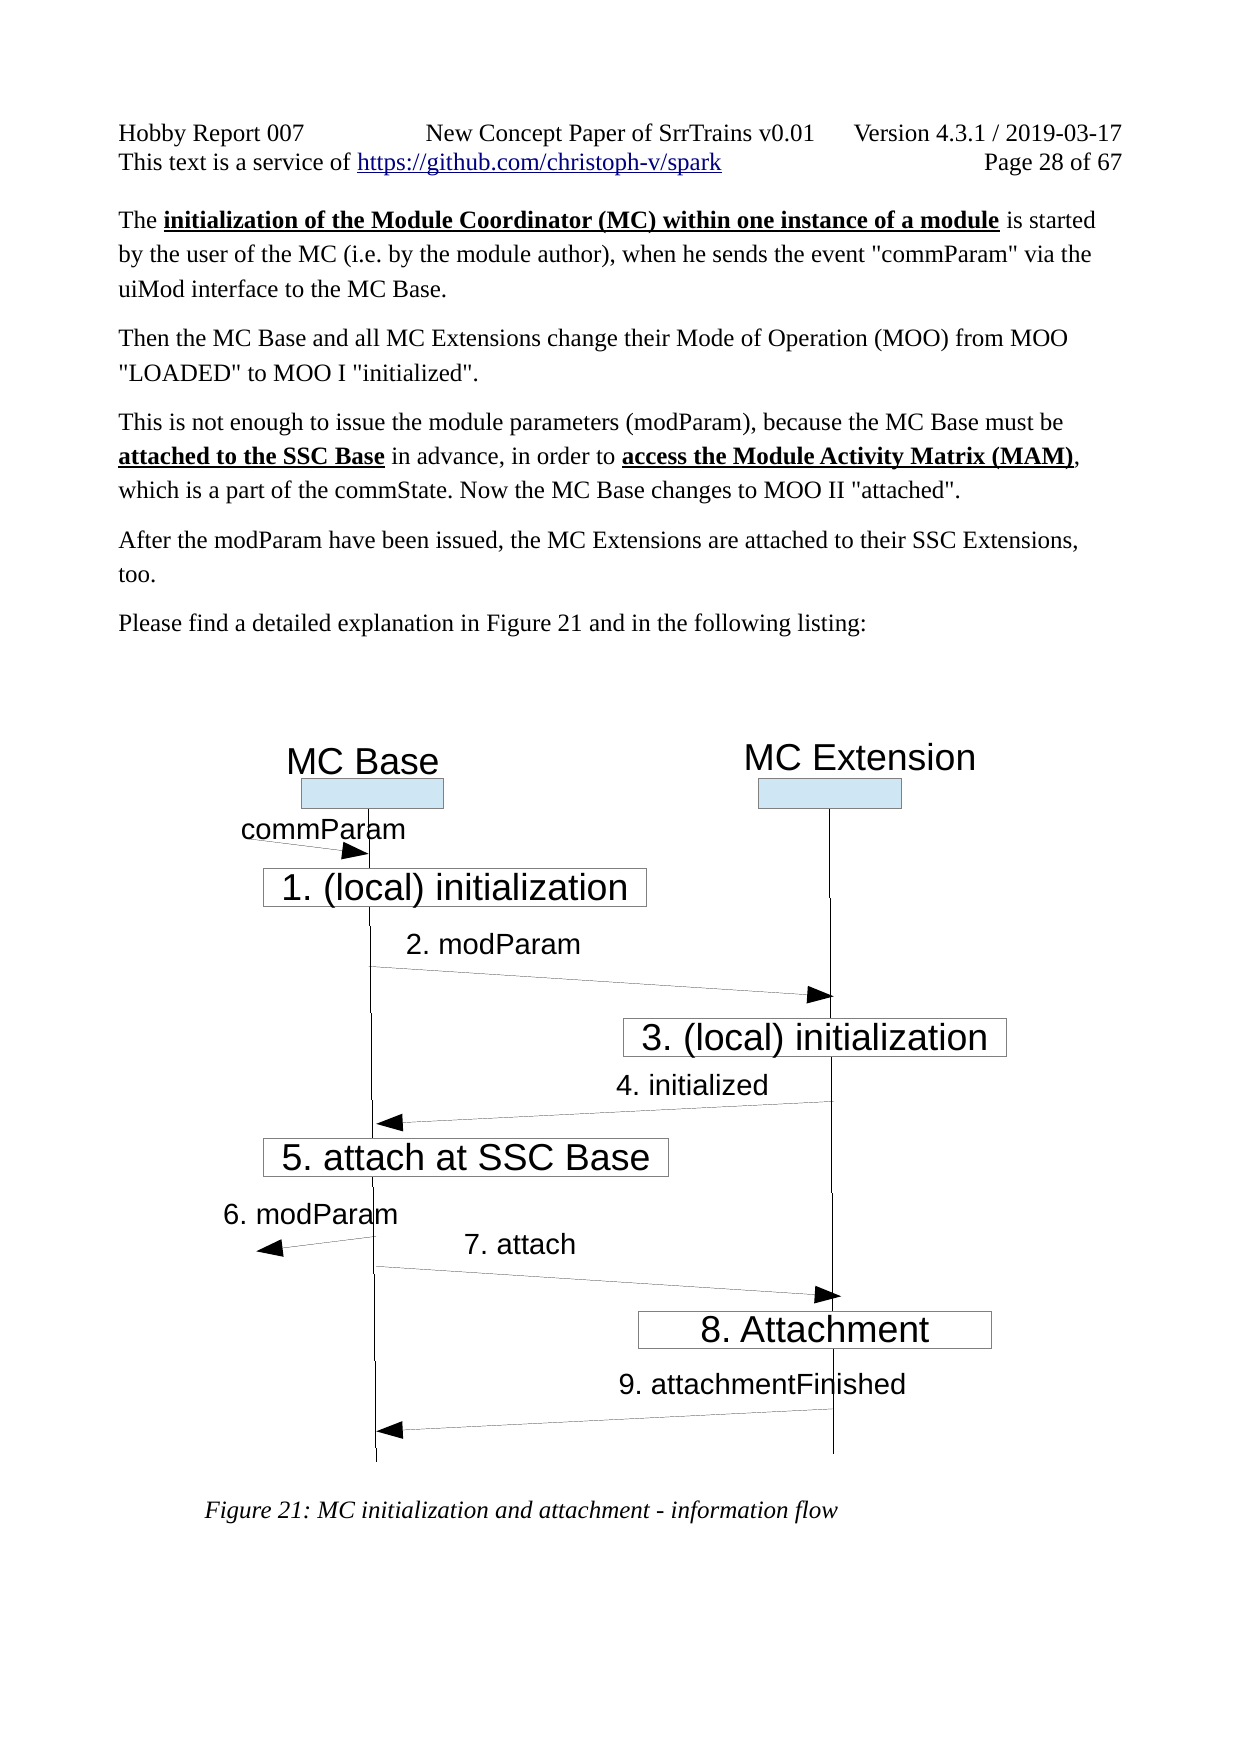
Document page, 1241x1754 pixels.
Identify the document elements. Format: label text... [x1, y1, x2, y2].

text The initialization of the Module Coordinator (MC) within one instance of a module is started by the user of the MC (i.e. by the module author), when he sends the event "commParam" via the uiMod interface to the MC Base. [118, 205, 1122, 303]
text After the modParam have been issued, the MC Extensions are attached to their SSC Extensions, too. [118, 525, 1122, 588]
text Figure 21: MC initialization and attachment - information flow [204, 720, 1036, 1523]
text Then the MC Base and all MC Extensions change their Mode of Operation (MOO) from MOO "LOADED" to MOO I "initialized". [118, 323, 1122, 386]
text This is not enough to issue the module parameters (modParam), because the MC Base must be attached to the SSC Base in advance, in order to access the Module Activity Matrix (MAM), which is a part of the commState. Now the MC Base changes to MOO II "attached". [118, 407, 1122, 504]
text Please find a detailed explanation in Figure 21 and in the following listing: [118, 608, 1122, 637]
